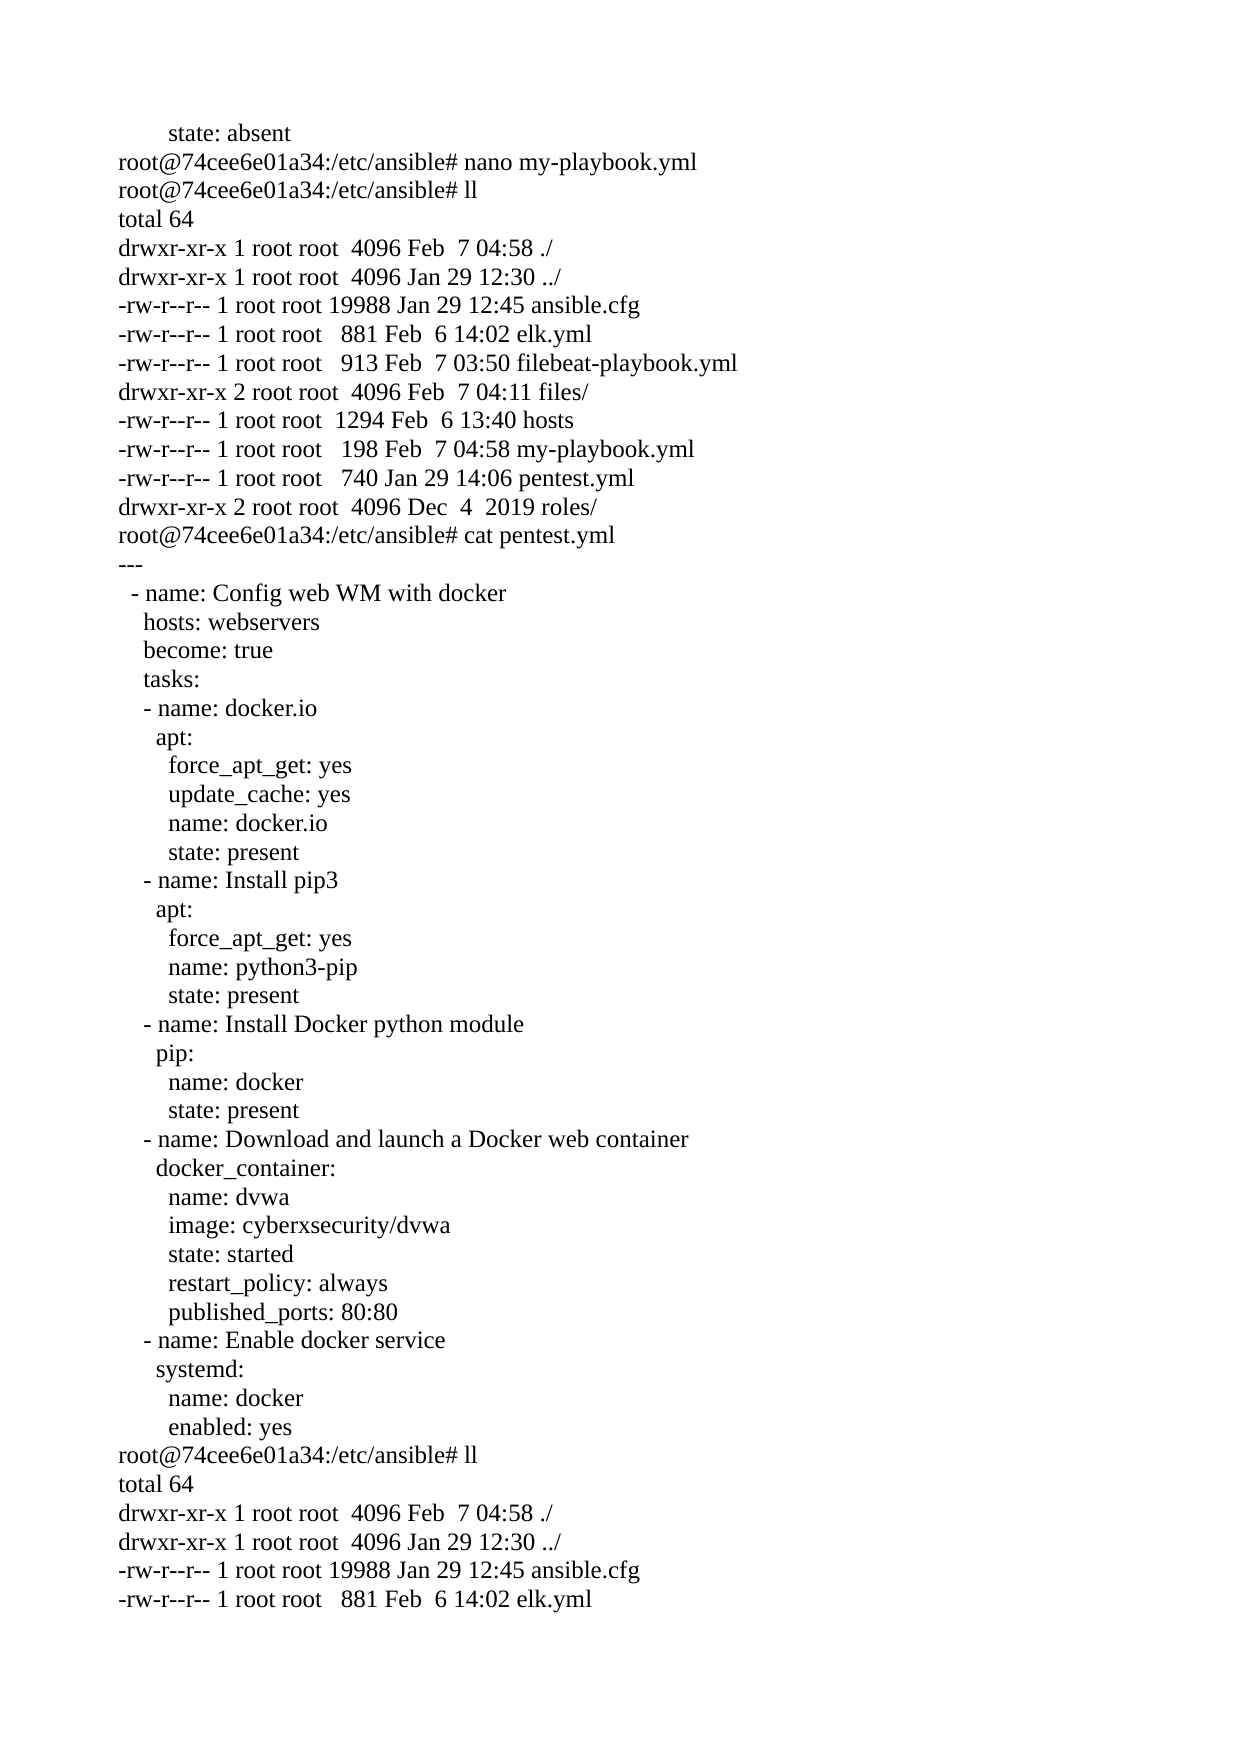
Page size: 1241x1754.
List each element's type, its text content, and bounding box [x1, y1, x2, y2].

text -rw-r--r-- 1 root root 198 Feb 7 04:58 my-playbook.yml [118, 434, 1122, 463]
text update_cache: yes [118, 779, 1122, 808]
text name: docker [118, 1383, 1122, 1412]
text -rw-r--r-- 1 root root 913 Feb 7 03:50 filebeat-playbook.yml [118, 348, 1122, 377]
text tasks: [118, 664, 1122, 693]
text -rw-r--r-- 1 root root 740 Jan 29 14:06 pentest.yml [118, 463, 1122, 492]
text state: present [118, 981, 1122, 1009]
text name: docker [118, 1067, 1122, 1096]
text systemd: [118, 1354, 1122, 1383]
text - name: docker.io [118, 693, 1122, 722]
text drwxr-xr-x 1 root root 4096 Feb 7 04:58 ./ [118, 233, 1122, 262]
text -rw-r--r-- 1 root root 881 Feb 6 14:02 elk.yml [118, 319, 1122, 348]
text state: started [118, 1239, 1122, 1268]
text - name: Enable docker service [118, 1326, 1122, 1354]
text force_apt_get: yes [118, 923, 1122, 952]
text restart_policy: always [118, 1268, 1122, 1297]
text -rw-r--r-- 1 root root 881 Feb 6 14:02 elk.yml [118, 1584, 1122, 1613]
text enabled: yes [118, 1412, 1122, 1441]
text force_apt_get: yes [118, 751, 1122, 779]
text state: present [118, 837, 1122, 866]
text root@74cee6e01a34:/etc/ansible# cat pentest.yml [118, 521, 1122, 549]
text state: absent [118, 118, 1122, 147]
text name: python3-pip [118, 952, 1122, 981]
text pip: [118, 1038, 1122, 1067]
text - name: Install pip3 [118, 866, 1122, 894]
text total 64 [118, 1469, 1122, 1498]
text --- [118, 549, 1122, 578]
text root@74cee6e01a34:/etc/ansible# ll [118, 176, 1122, 204]
text apt: [118, 722, 1122, 751]
text -rw-r--r-- 1 root root 19988 Jan 29 12:45 ansible.cfg [118, 1556, 1122, 1584]
text root@74cee6e01a34:/etc/ansible# nano my-playbook.yml [118, 147, 1122, 176]
text hosts: webservers [118, 607, 1122, 636]
text name: dvwa [118, 1182, 1122, 1211]
text drwxr-xr-x 1 root root 4096 Jan 29 12:30 ../ [118, 262, 1122, 291]
text - name: Config web WM with docker [118, 578, 1122, 607]
text apt: [118, 894, 1122, 923]
text docker_container: [118, 1153, 1122, 1182]
text drwxr-xr-x 2 root root 4096 Dec 4 2019 roles/ [118, 492, 1122, 521]
text root@74cee6e01a34:/etc/ansible# ll [118, 1441, 1122, 1469]
text -rw-r--r-- 1 root root 1294 Feb 6 13:40 hosts [118, 406, 1122, 434]
text drwxr-xr-x 1 root root 4096 Feb 7 04:58 ./ [118, 1498, 1122, 1527]
text drwxr-xr-x 1 root root 4096 Jan 29 12:30 ../ [118, 1527, 1122, 1556]
text - name: Download and launch a Docker web container [118, 1124, 1122, 1153]
text drwxr-xr-x 2 root root 4096 Feb 7 04:11 files/ [118, 377, 1122, 406]
text total 64 [118, 204, 1122, 233]
text become: true [118, 636, 1122, 664]
text -rw-r--r-- 1 root root 19988 Jan 29 12:45 ansible.cfg [118, 291, 1122, 319]
text state: present [118, 1096, 1122, 1124]
text image: cyberxsecurity/dvwa [118, 1211, 1122, 1239]
text name: docker.io [118, 808, 1122, 837]
text - name: Install Docker python module [118, 1009, 1122, 1038]
text published_ports: 80:80 [118, 1297, 1122, 1326]
